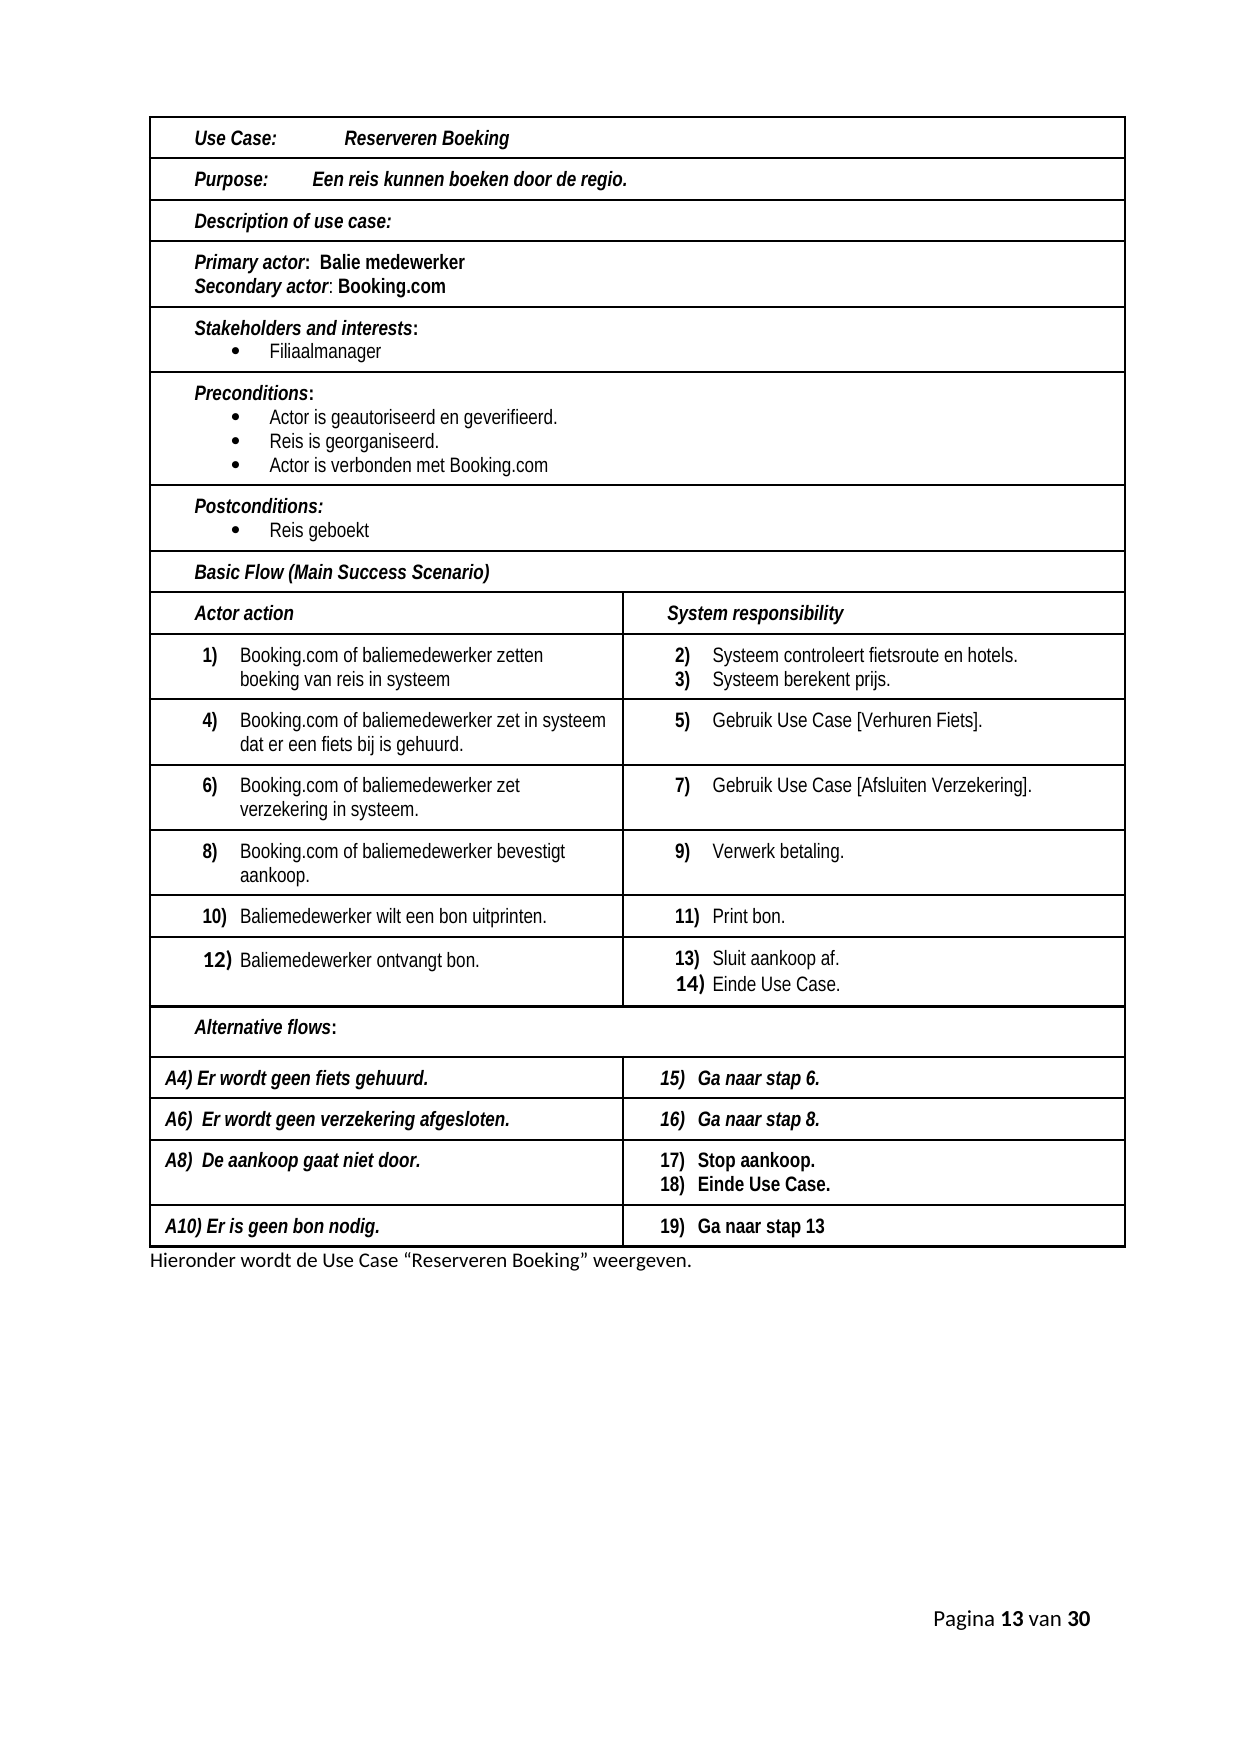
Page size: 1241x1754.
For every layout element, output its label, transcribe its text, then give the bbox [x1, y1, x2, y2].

table_cell System responsibility [624, 593, 1124, 633]
table_cell Booking.com of baliemedewerker zet in systeem dat er een fiets bij is gehuurd. [151, 700, 622, 763]
table_cell A10) Er is geen bon nodig. [151, 1206, 622, 1245]
table_cell Baliemedewerker wilt een bon uitprinten. [151, 896, 622, 936]
table_cell A8) De aankoop gaat niet door. [151, 1141, 622, 1204]
table_cell Purpose: Een reis kunnen boeken door de regio. [151, 159, 1124, 199]
table_cell Ga naar stap 8. [624, 1099, 1124, 1138]
table_cell Booking.com of baliemedewerker bevestigt aankoop. [151, 831, 622, 894]
table_cell Systeem controleert fietsroute en hotels. Systeem berekent prijs. [624, 635, 1124, 698]
table_cell Ga naar stap 6. [624, 1058, 1124, 1097]
table_cell Sluit aankoop af. Einde Use Case. [624, 938, 1124, 1005]
table_cell Stop aankoop. Einde Use Case. [624, 1141, 1124, 1204]
table_cell Basic Flow (Main Success Scenario) [151, 552, 1124, 591]
table_cell Actor action [151, 593, 622, 633]
table_cell Preconditions: Actor is geautoriseerd en geverifieerd. Reis is georganiseerd. Actor is verbonden met Booking.com [151, 373, 1124, 484]
table_cell Alternative flows: [151, 1008, 1124, 1056]
table_cell Booking.com of baliemedewerker zet verzekering in systeem. [151, 766, 622, 829]
table_cell Baliemedewerker ontvangt bon. [151, 938, 622, 1005]
table_cell Primary actor: Balie medewerker Secondary actor: Booking.com [151, 242, 1124, 306]
table_cell Stakeholders and interests: Filiaalmanager [151, 308, 1124, 371]
table_cell Description of use case: [151, 201, 1124, 240]
table_cell Booking.com of baliemedewerker zetten boeking van reis in systeem [151, 635, 622, 698]
table_cell Verwerk betaling. [624, 831, 1124, 894]
table_cell Postconditions: Reis geboekt [151, 486, 1124, 550]
table_cell A6) Er wordt geen verzekering afgesloten. [151, 1099, 622, 1138]
table_cell A4) Er wordt geen fiets gehuurd. [151, 1058, 622, 1097]
table_cell Gebruik Use Case [Verhuren Fiets]. [624, 700, 1124, 763]
table_cell Gebruik Use Case [Afsluiten Verzekering]. [624, 766, 1124, 829]
table_cell Print bon. [624, 896, 1124, 936]
table_cell Ga naar stap 13 [624, 1206, 1124, 1245]
table_header Use Case: Reserveren Boeking [151, 118, 1124, 157]
text Hieronder wordt de Use Case “Reserveren Boeking” weergeven. [150, 1248, 1090, 1273]
